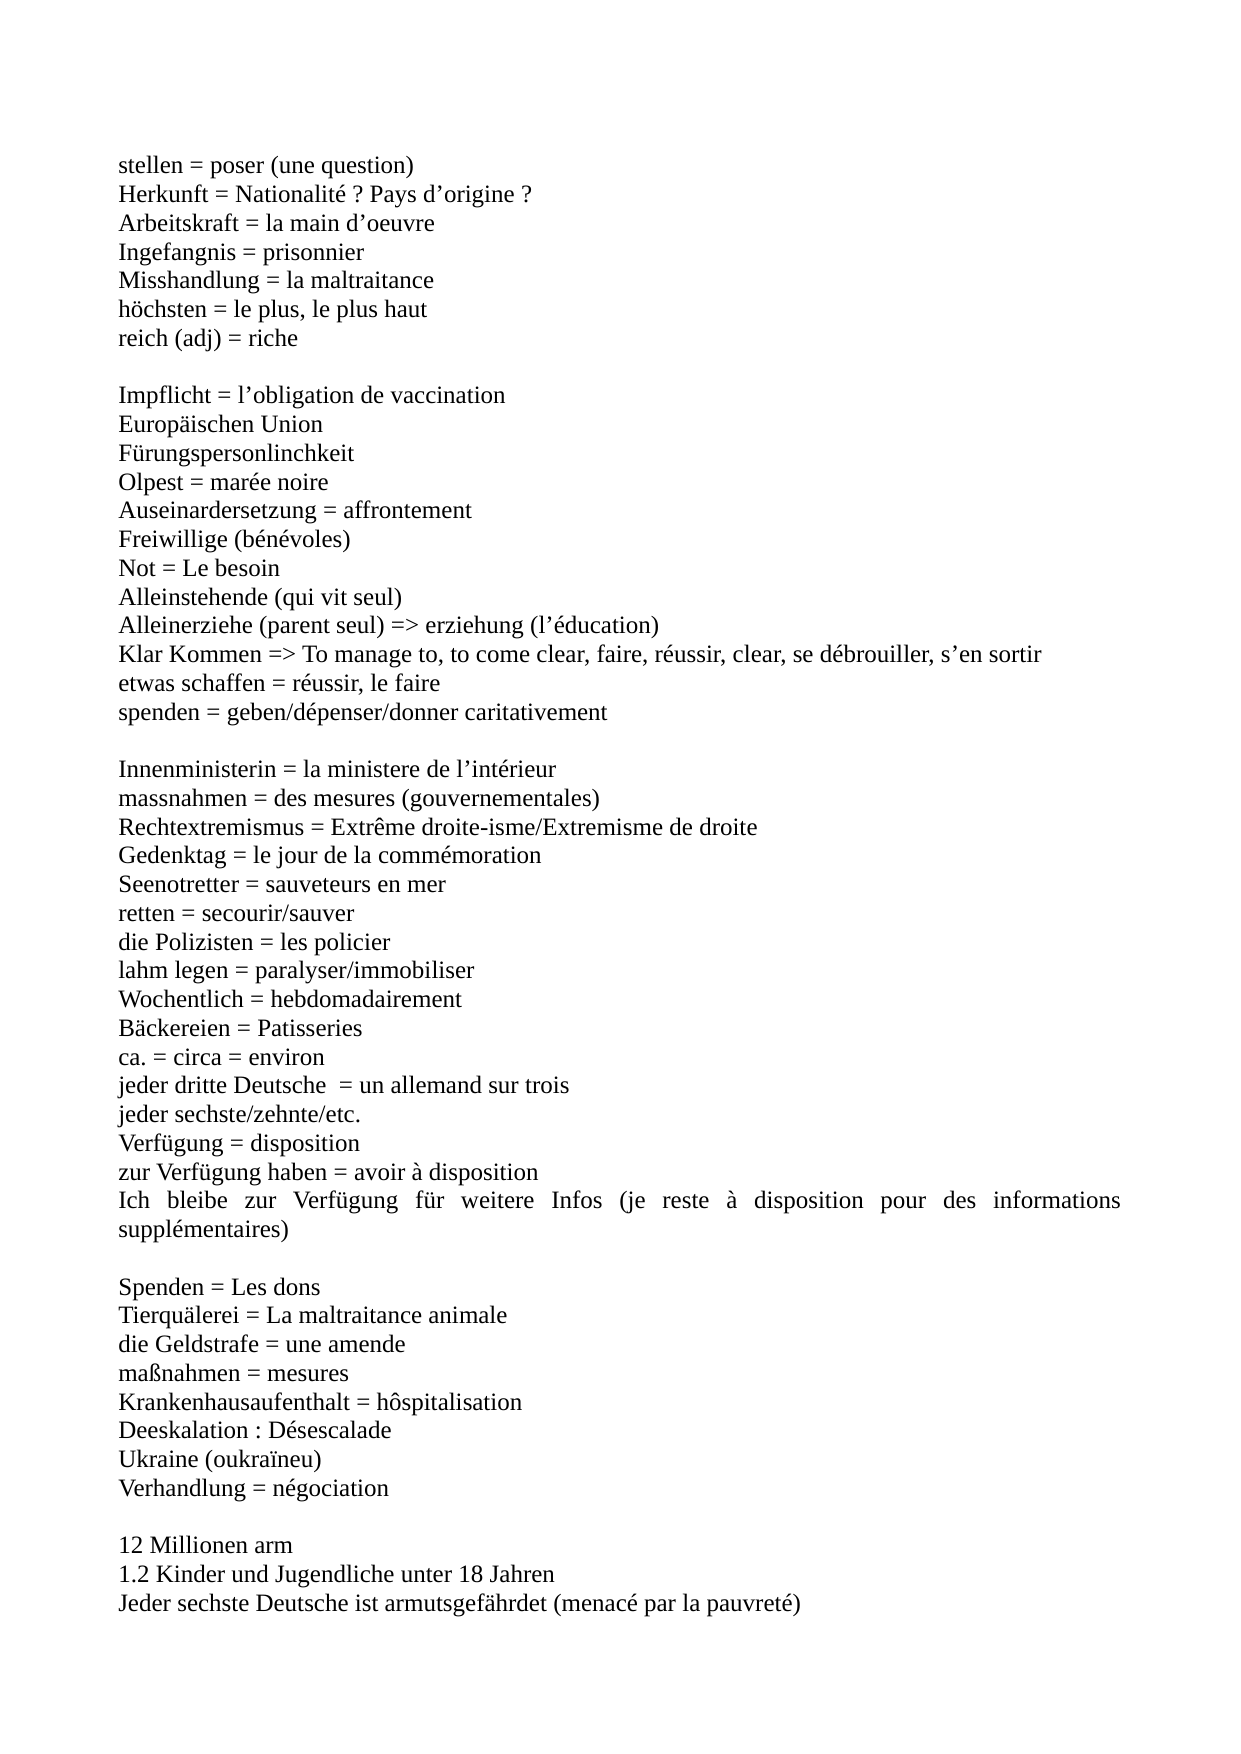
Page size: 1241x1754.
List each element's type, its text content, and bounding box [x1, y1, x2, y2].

text Jeder sechste Deutsche ist armutsgefährdet (menacé par la pauvreté) [118, 1588, 1122, 1617]
text Fürungspersonlinchkeit [118, 438, 1122, 467]
text ca. = circa = environ [118, 1042, 1122, 1071]
text Innenministerin = la ministere de l’intérieur [118, 754, 1122, 783]
text die Geldstrafe = une amende [118, 1329, 1122, 1358]
text Deeskalation : Désescalade [118, 1416, 1122, 1444]
text Arbeitskraft = la main d’oeuvre [118, 208, 1122, 237]
text maßnahmen = mesures [118, 1358, 1122, 1387]
text Gedenktag = le jour de la commémoration [118, 841, 1122, 869]
text lahm legen = paralyser/immobiliser [118, 956, 1122, 984]
text reich (adj) = riche [118, 323, 1122, 352]
text retten = secourir/sauver [118, 898, 1122, 927]
text Verfügung = disposition [118, 1128, 1122, 1157]
text Alleinstehende (qui vit seul) [118, 582, 1122, 611]
text massnahmen = des mesures (gouvernementales) [118, 783, 1122, 812]
text Alleinerziehe (parent seul) => erziehung (l’éducation) [118, 611, 1122, 639]
text spenden = geben/dépenser/donner caritativement [118, 697, 1122, 726]
text etwas schaffen = réussir, le faire [118, 668, 1122, 697]
text Rechtextremismus = Extrême droite-isme/Extremisme de droite [118, 812, 1122, 841]
text Klar Kommen => To manage to, to come clear, faire, réussir, clear, se débrouiller, s’en sortir [118, 639, 1122, 668]
text Olpest = marée noire [118, 467, 1122, 496]
text Bäckereien = Patisseries [118, 1013, 1122, 1042]
text Seenotretter = sauveteurs en mer [118, 869, 1122, 898]
text Impflicht = l’obligation de vaccination [118, 381, 1122, 409]
text Auseinardersetzung = affrontement [118, 496, 1122, 524]
text Spenden = Les dons [118, 1272, 1122, 1301]
text Not = Le besoin [118, 553, 1122, 582]
text Ich bleibe zur Verfügung für weitere Infos (je reste à disposition pour des informations supplémentaires) [118, 1186, 1122, 1243]
text Wochentlich = hebdomadairement [118, 984, 1122, 1013]
text jeder dritte Deutsche = un allemand sur trois [118, 1071, 1122, 1099]
text stellen = poser (une question) [118, 151, 1122, 179]
text zur Verfügung haben = avoir à disposition [118, 1157, 1122, 1186]
text Herkunft = Nationalité ? Pays d’origine ? [118, 179, 1122, 208]
text die Polizisten = les policier [118, 927, 1122, 956]
text Misshandlung = la maltraitance [118, 266, 1122, 294]
text Freiwillige (bénévoles) [118, 524, 1122, 553]
text Ingefangnis = prisonnier [118, 237, 1122, 266]
text Tierquälerei = La maltraitance animale [118, 1301, 1122, 1329]
text Europäischen Union [118, 409, 1122, 438]
text Verhandlung = négociation [118, 1473, 1122, 1502]
text 1.2 Kinder und Jugendliche unter 18 Jahren [118, 1559, 1122, 1588]
text Ukraine (oukraïneu) [118, 1444, 1122, 1473]
text Krankenhausaufenthalt = hôspitalisation [118, 1387, 1122, 1416]
text höchsten = le plus, le plus haut [118, 294, 1122, 323]
text jeder sechste/zehnte/etc. [118, 1099, 1122, 1128]
text 12 Millionen arm [118, 1531, 1122, 1559]
